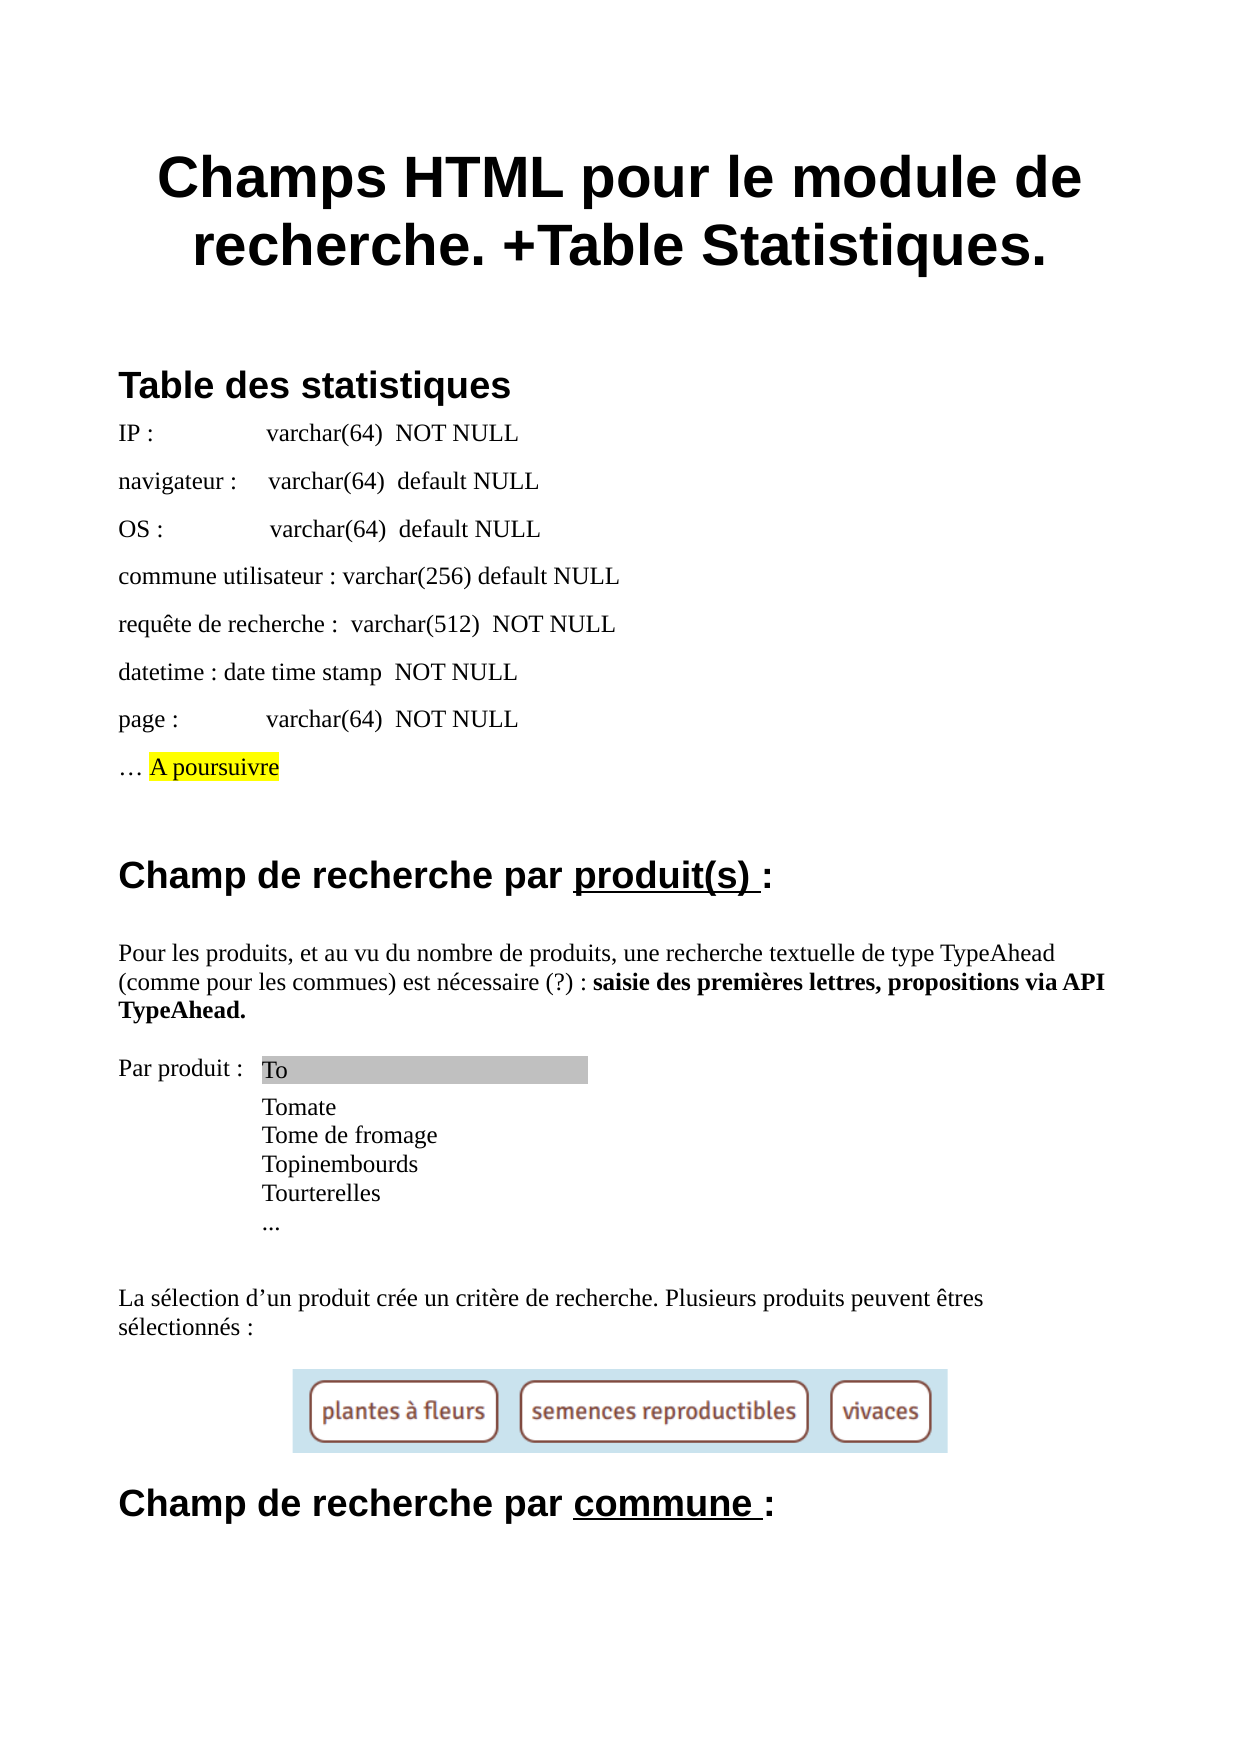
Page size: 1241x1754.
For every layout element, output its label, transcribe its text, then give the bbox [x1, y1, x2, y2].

text IP : varchar(64) NOT NULL [118, 418, 1122, 447]
text commune utilisateur : varchar(256) default NULL [118, 561, 1122, 590]
text Pour les produits, et au vu du nombre de produits, une recherche textuelle de type TypeAhead (comme pour les commues) est nécessaire (?) : saisie des premières lettres, propositions via API TypeAhead. [118, 938, 1122, 1024]
text requête de recherche : varchar(512) NOT NULL [118, 609, 1122, 638]
text La sélection d’un produit crée un critère de recherche. Plusieurs produits peuvent êtres sélectionnés : [118, 1283, 1122, 1341]
subtitle Table des statistiques [118, 362, 1122, 406]
subtitle Champ de recherche par commune : [118, 1481, 1122, 1524]
picture [292, 1369, 948, 1453]
text datetime : date time stamp NOT NULL [118, 657, 1122, 685]
text Par produit : [118, 1053, 1122, 1082]
subtitle Champ de recherche par produit(s) : [118, 853, 1122, 897]
title Champs HTML pour le module de recherche. +Table Statistiques. [118, 143, 1122, 277]
text … A poursuivre [118, 752, 1122, 781]
text navigateur : varchar(64) default NULL [118, 466, 1122, 495]
text page : varchar(64) NOT NULL [118, 704, 1122, 733]
text OS : varchar(64) default NULL [118, 514, 1122, 542]
